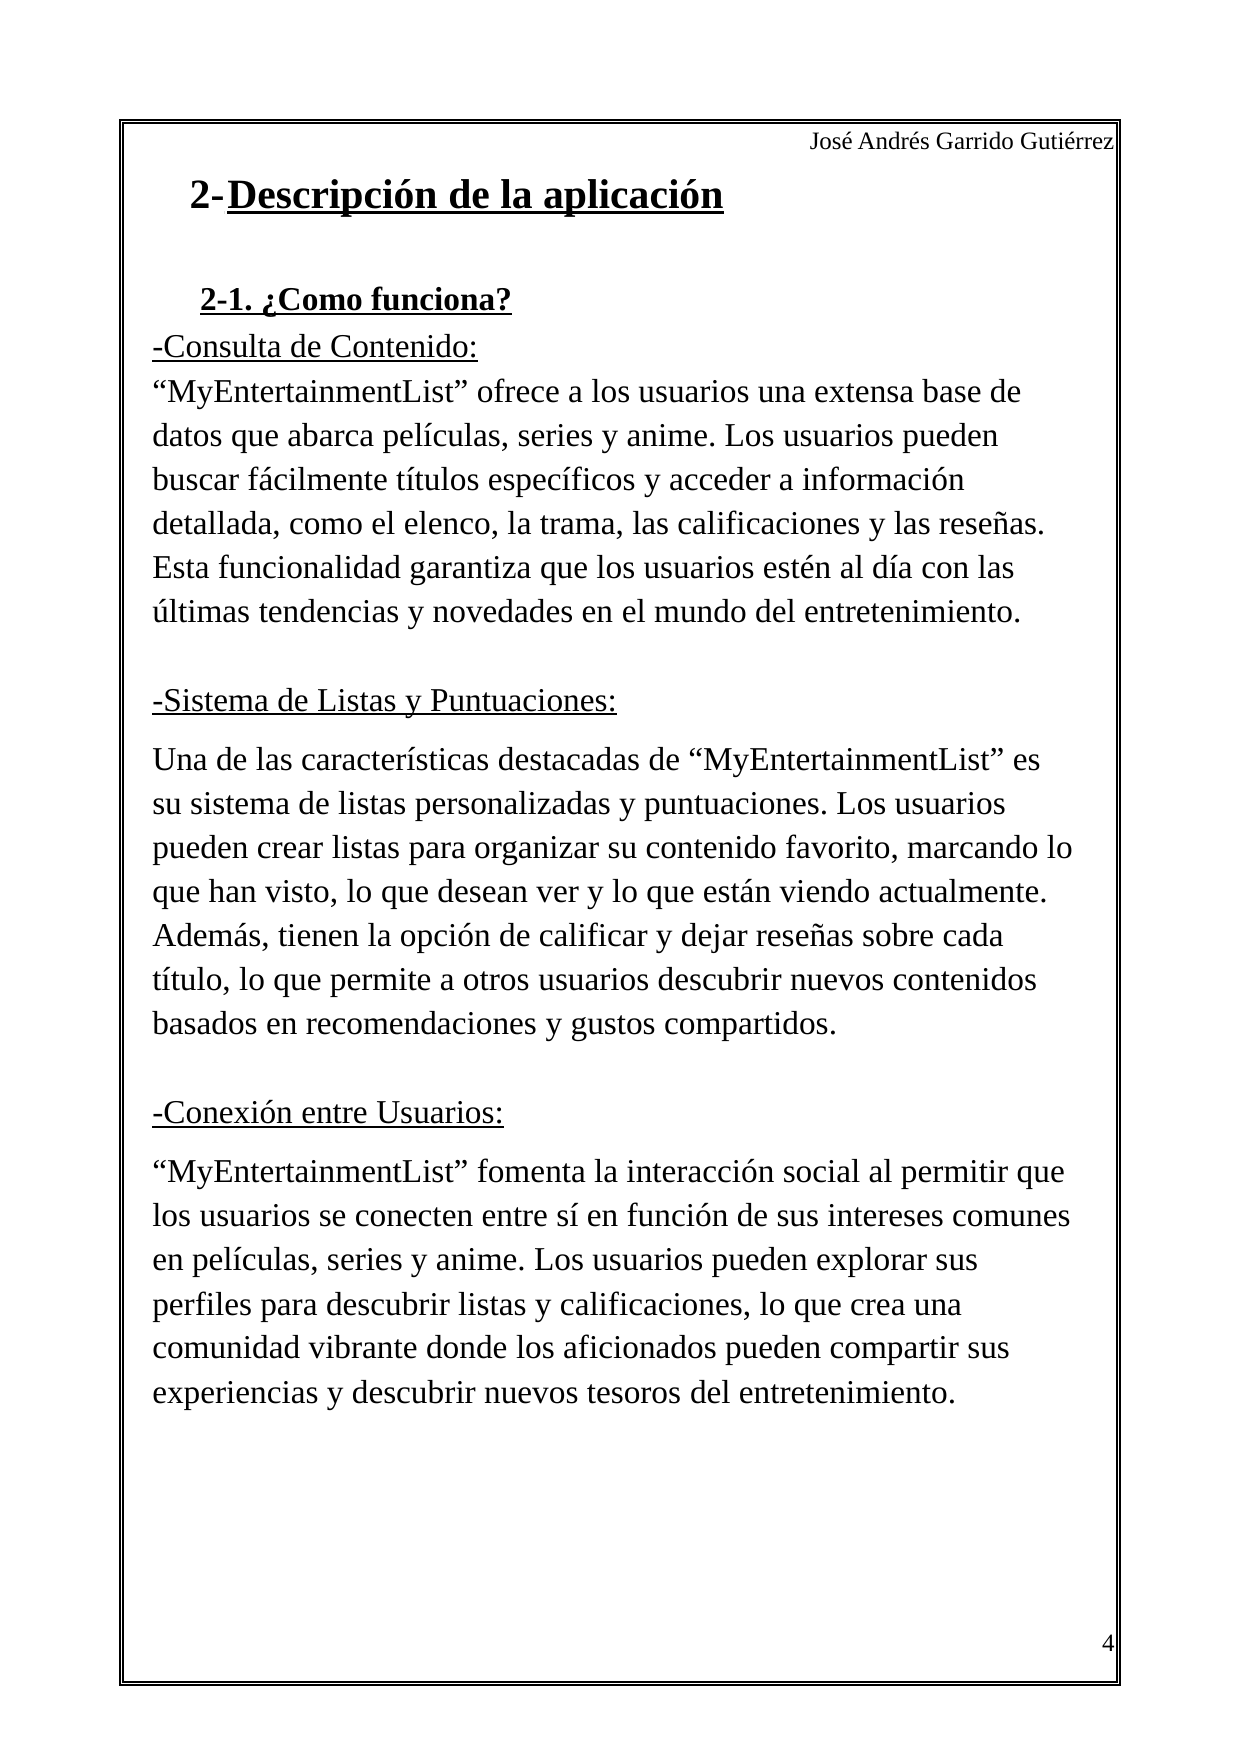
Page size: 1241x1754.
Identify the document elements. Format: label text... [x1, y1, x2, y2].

text -Sistema de Listas y Puntuaciones: [152, 680, 1114, 718]
text Una de las características destacadas de “MyEntertainmentList” es su sistema de listas personalizadas y puntuaciones. Los usuarios pueden crear listas para organizar su contenido favorito, marcando lo que han visto, lo que desean ver y lo que están viendo actualmente. Además, tienen la opción de calificar y dejar reseñas sobre cada título, lo que permite a otros usuarios descubrir nuevos contenidos basados en recomendaciones y gustos compartidos. [152, 739, 1078, 1042]
text 2-1. ¿Como funciona? [126, 273, 1114, 319]
text “MyEntertainmentList” fomenta la interacción social al permitir que los usuarios se conecten entre sí en función de sus intereses comunes en películas, series y anime. Los usuarios pueden explorar sus perfiles para descubrir listas y calificaciones, lo que crea una comunidad vibrante donde los aficionados pueden compartir sus experiencias y descubrir nuevos tesoros del entretenimiento. [152, 1152, 1077, 1410]
text -Conexión entre Usuarios: [152, 1093, 1114, 1131]
text “MyEntertainmentList” ofrece a los usuarios una extensa base de datos que abarca películas, series y anime. Los usuarios pueden buscar fácilmente títulos específicos y acceder a información detallada, como el elenco, la trama, las calificaciones y las reseñas. Esta funcionalidad garantiza que los usuarios estén al día con las últimas tendencias y novedades en el mundo del entretenimiento. [152, 371, 1074, 629]
list Descripción de la aplicación [189, 170, 1114, 218]
text -Consulta de Contenido: [152, 327, 1114, 365]
